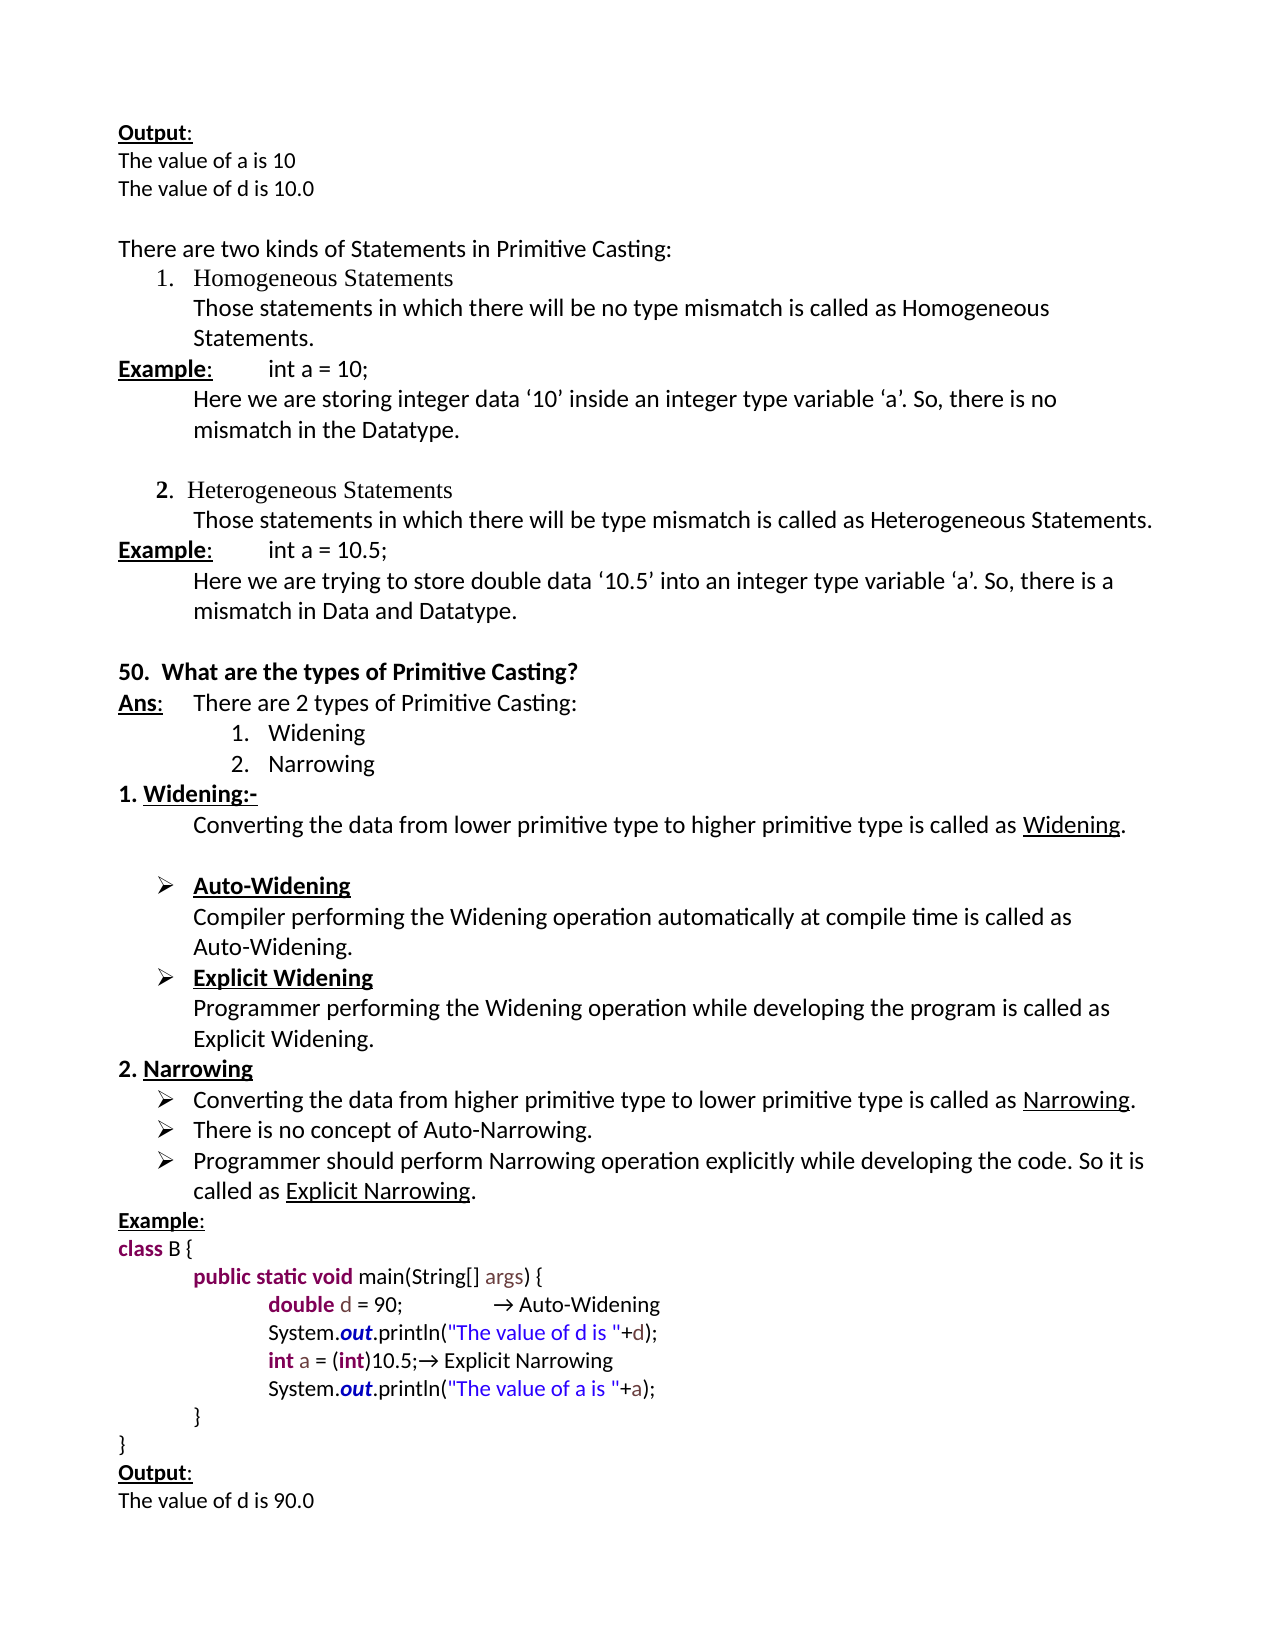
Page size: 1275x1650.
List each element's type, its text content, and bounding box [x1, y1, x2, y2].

text class B { [118, 1234, 1157, 1262]
list Explicit Widening [156, 962, 1157, 992]
text Converting the data from lower primitive type to higher primitive type is called as Widening. [118, 809, 1157, 839]
list Widening [231, 717, 1157, 748]
text int a = (int)10.5; → Explicit Narrowing [118, 1346, 1157, 1374]
text Those statements in which there will be type mismatch is called as Heterogeneous Statements. [118, 504, 1157, 534]
list There is no concept of Auto-Narrowing. [156, 1114, 1157, 1145]
text Programmer performing the Widening operation while developing the program is called as Explicit Widening. [118, 992, 1157, 1053]
text The value of d is 10.0 [118, 174, 1157, 202]
text Output: [118, 118, 1157, 146]
text The value of a is 10 [118, 146, 1157, 174]
text Here we are trying to store double data ‘10.5’ into an integer type variable ‘a’. So, there is a mismatch in Data and Datatype. [118, 565, 1157, 626]
text double d = 90; → Auto-Widening [118, 1290, 1157, 1318]
text System.out.println("The value of d is "+d); [118, 1318, 1157, 1346]
text 2. Narrowing [118, 1053, 1157, 1084]
text Compiler performing the Widening operation automatically at compile time is called as Auto-Widening. [118, 901, 1157, 962]
text 50. What are the types of Primitive Casting? [118, 656, 1157, 687]
text public static void main(String[] args) { [118, 1262, 1157, 1290]
list Programmer should perform Narrowing operation explicitly while developing the code. So it is called as Explicit Narrowing. [156, 1145, 1157, 1206]
text } [118, 1430, 1157, 1458]
list Narrowing [231, 748, 1157, 778]
text 2. Heterogeneous Statements [118, 475, 1157, 504]
list Auto-Widening [156, 870, 1157, 901]
text Those statements in which there will be no type mismatch is called as Homogeneous Statements. [118, 292, 1157, 353]
text The value of d is 90.0 [118, 1486, 1157, 1514]
text Here we are storing integer data ‘10’ inside an integer type variable ‘a’. So, there is no mismatch in the Datatype. [118, 383, 1157, 444]
text Ans: There are 2 types of Primitive Casting: [118, 687, 1157, 717]
text 1. Widening:- [118, 778, 1157, 809]
text } [118, 1402, 1157, 1430]
text Example: int a = 10.5; [118, 534, 1157, 565]
text Example: [118, 1206, 1157, 1234]
text There are two kinds of Statements in Primitive Casting: [118, 233, 1157, 263]
text Output: [118, 1458, 1157, 1486]
list Converting the data from higher primitive type to lower primitive type is called as Narrowing. [156, 1084, 1157, 1114]
list Homogeneous Statements [156, 263, 1157, 292]
text Example: int a = 10; [118, 353, 1157, 383]
text System.out.println("The value of a is "+a); [118, 1374, 1157, 1402]
